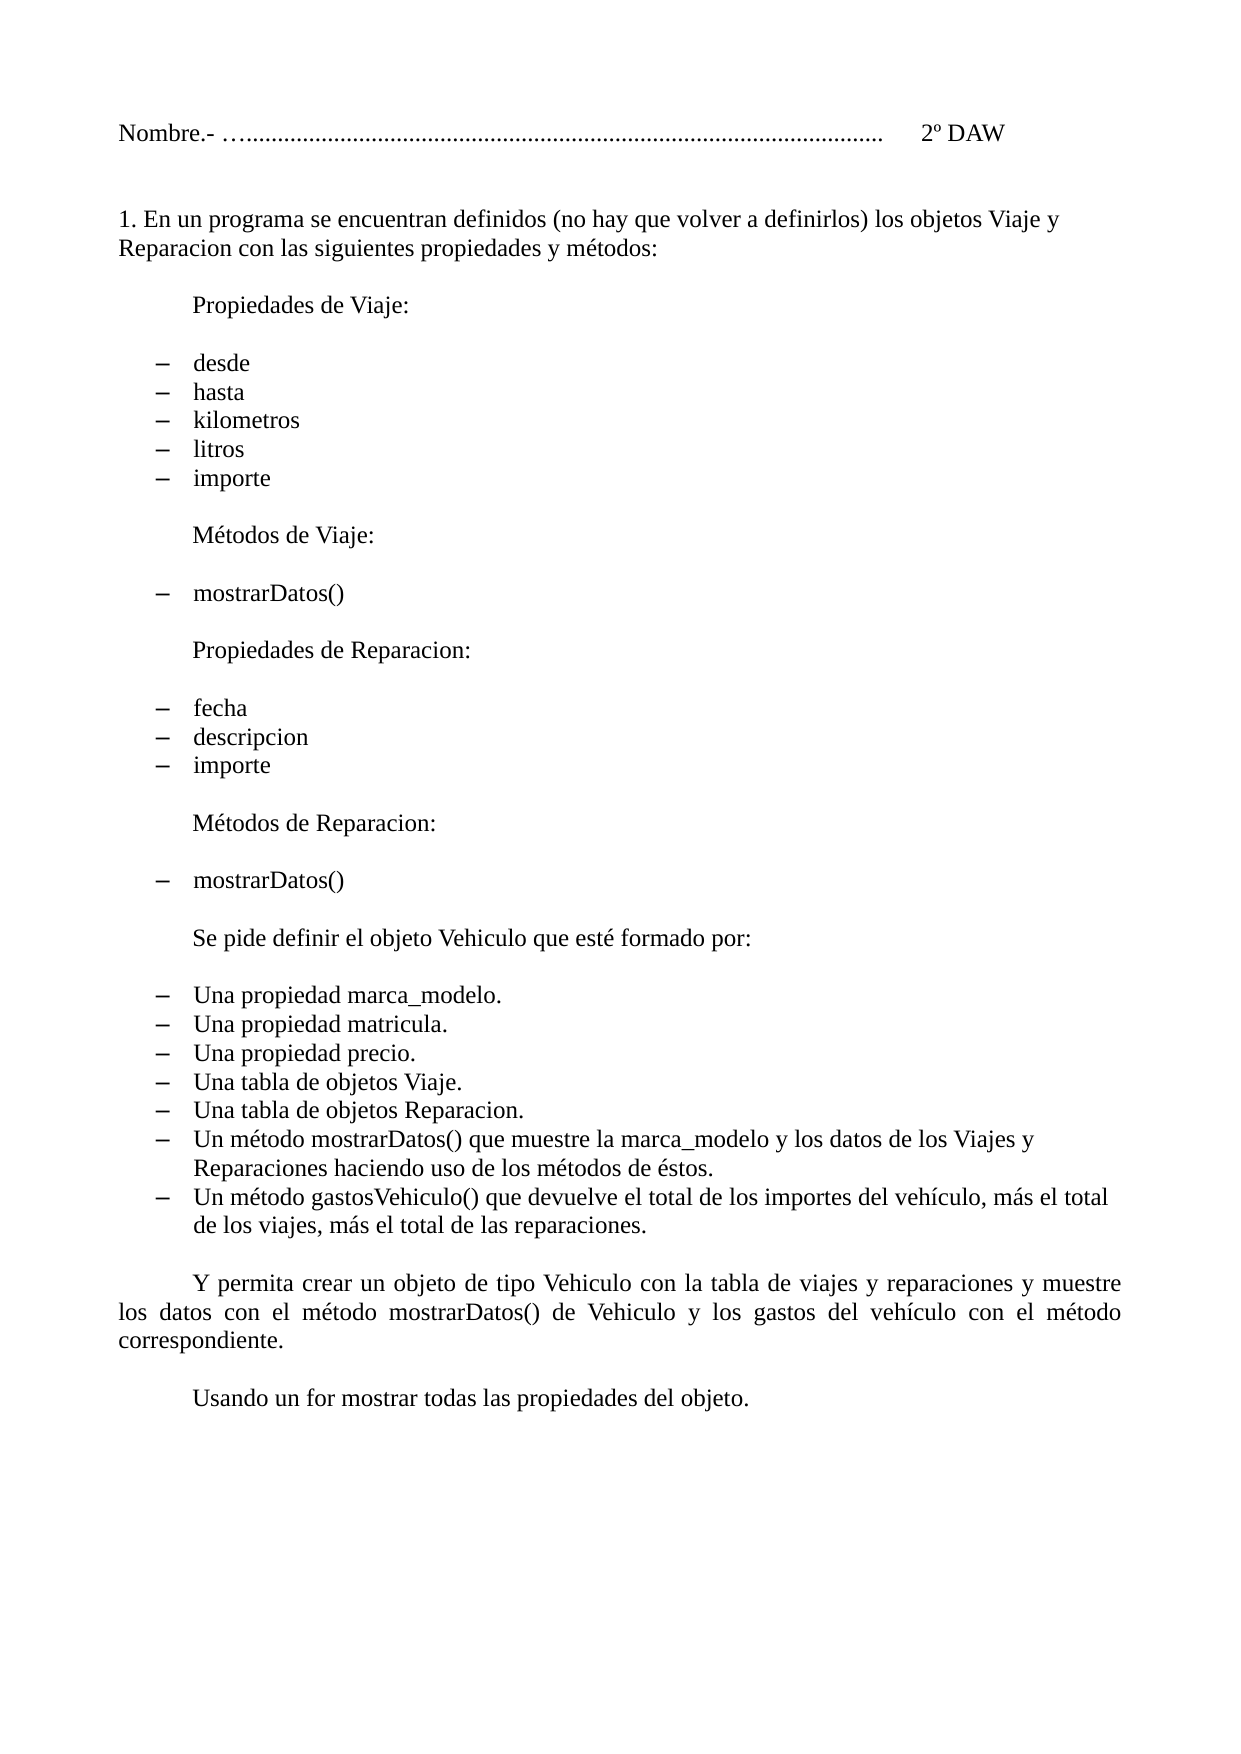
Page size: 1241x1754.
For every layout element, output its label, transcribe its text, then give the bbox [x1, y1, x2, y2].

list importe [156, 463, 1122, 492]
list Un método gastosVehiculo() que devuelve el total de los importes del vehículo, más el total de los viajes, más el total de las reparaciones. [156, 1182, 1122, 1239]
list hasta [156, 377, 1122, 406]
list Un método mostrarDatos() que muestre la marca_modelo y los datos de los Viajes y Reparaciones haciendo uso de los métodos de éstos. [156, 1124, 1122, 1182]
list fecha [156, 693, 1122, 722]
list desde [156, 348, 1122, 377]
list importe [156, 751, 1122, 779]
text Y permita crear un objeto de tipo Vehiculo con la tabla de viajes y reparaciones y muestre los datos con el método mostrarDatos() de Vehiculo y los gastos del vehículo con el método correspondiente. [118, 1268, 1122, 1354]
list Una propiedad marca_modelo. [156, 981, 1122, 1009]
list mostrarDatos() [156, 578, 1122, 607]
list kilometros [156, 406, 1122, 434]
list mostrarDatos() [156, 866, 1122, 894]
list Una tabla de objetos Viaje. [156, 1067, 1122, 1096]
text Métodos de Reparacion: [118, 808, 1122, 837]
text Métodos de Viaje: [118, 521, 1122, 549]
list Una propiedad precio. [156, 1038, 1122, 1067]
list litros [156, 434, 1122, 463]
text Usando un for mostrar todas las propiedades del objeto. [118, 1383, 1122, 1412]
list Una tabla de objetos Reparacion. [156, 1096, 1122, 1124]
text Nombre.- …...................................................................................................... 2º DAW [118, 118, 1122, 147]
text Se pide definir el objeto Vehiculo que esté formado por: [118, 923, 1122, 952]
text Propiedades de Reparacion: [118, 636, 1122, 664]
list descripcion [156, 722, 1122, 751]
text Propiedades de Viaje: [118, 291, 1122, 319]
text 1. En un programa se encuentran definidos (no hay que volver a definirlos) los objetos Viaje y Reparacion con las siguientes propiedades y métodos: [118, 204, 1122, 262]
list Una propiedad matricula. [156, 1009, 1122, 1038]
